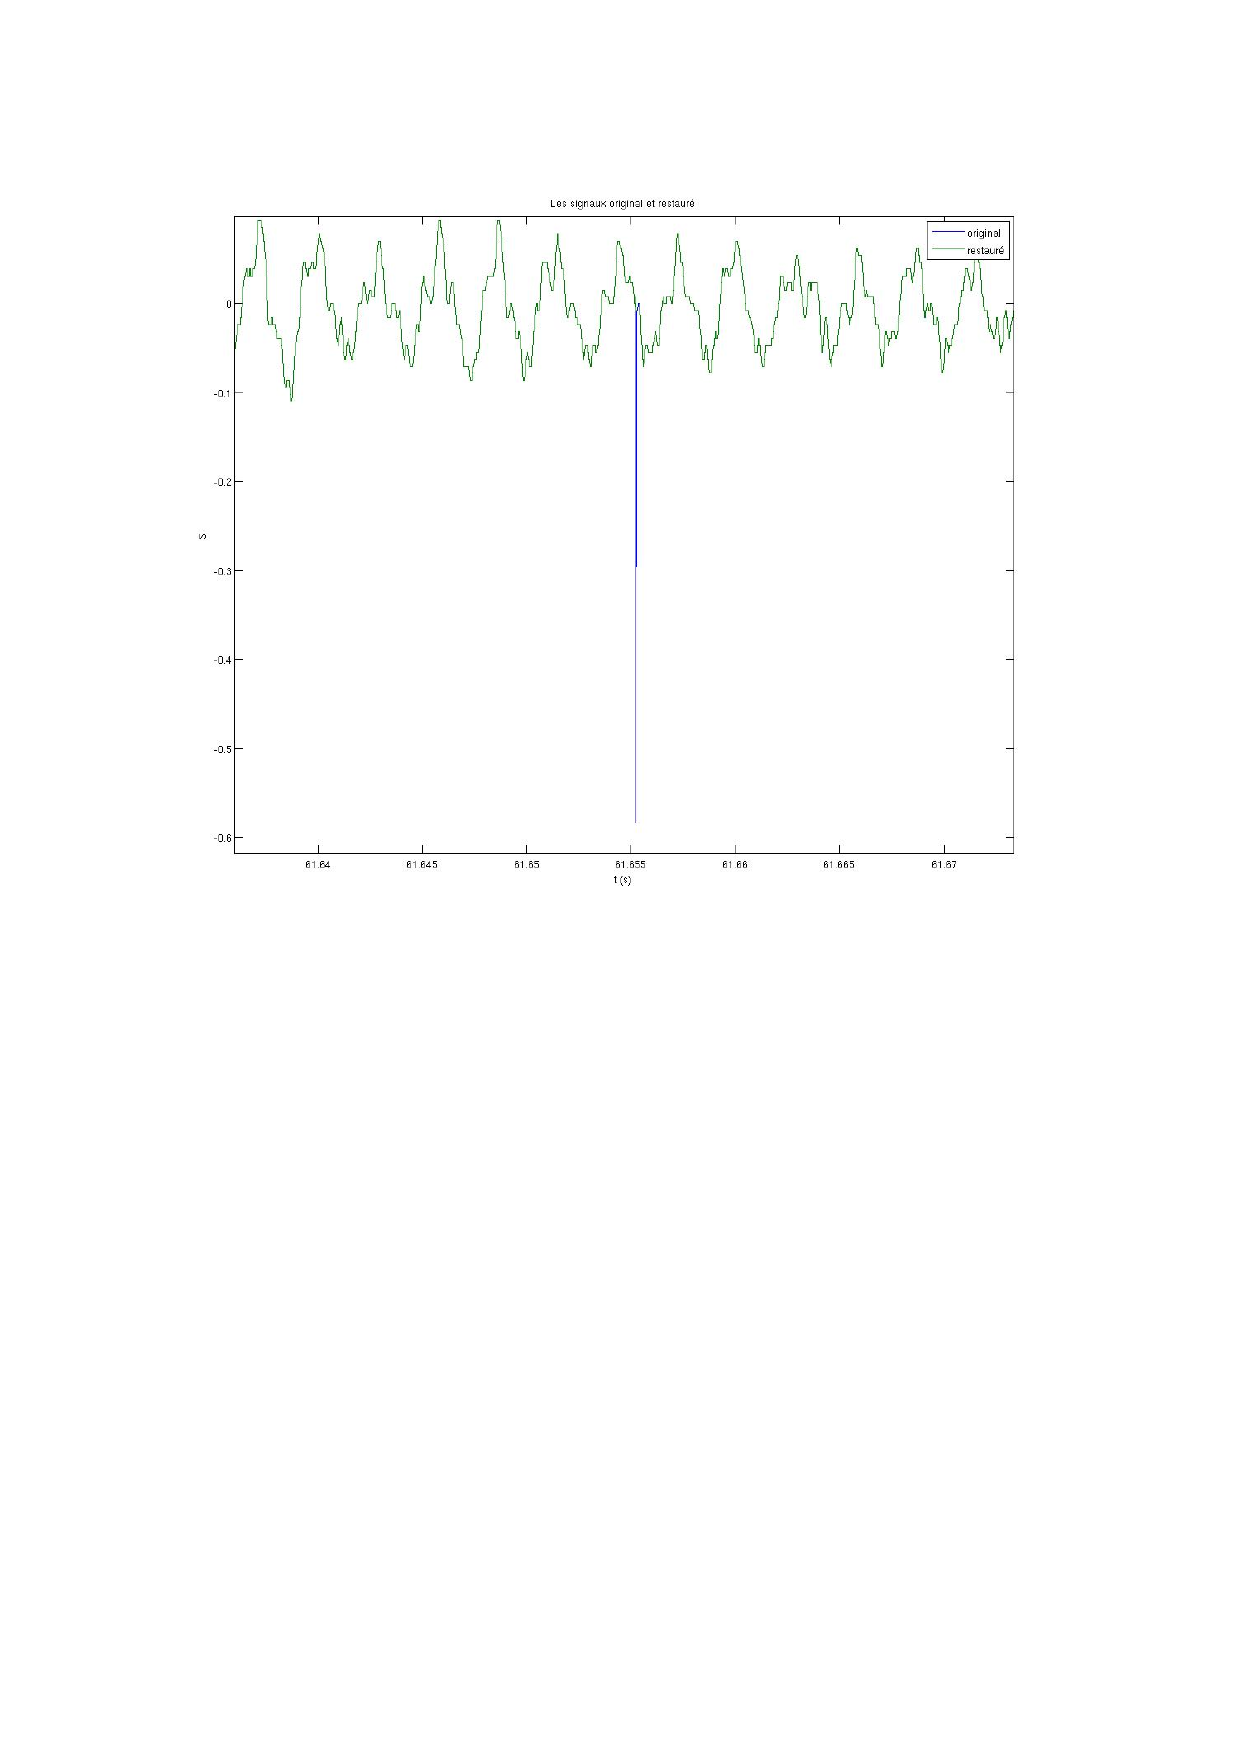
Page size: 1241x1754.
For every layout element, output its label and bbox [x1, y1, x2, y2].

picture [104, 157, 1109, 939]
